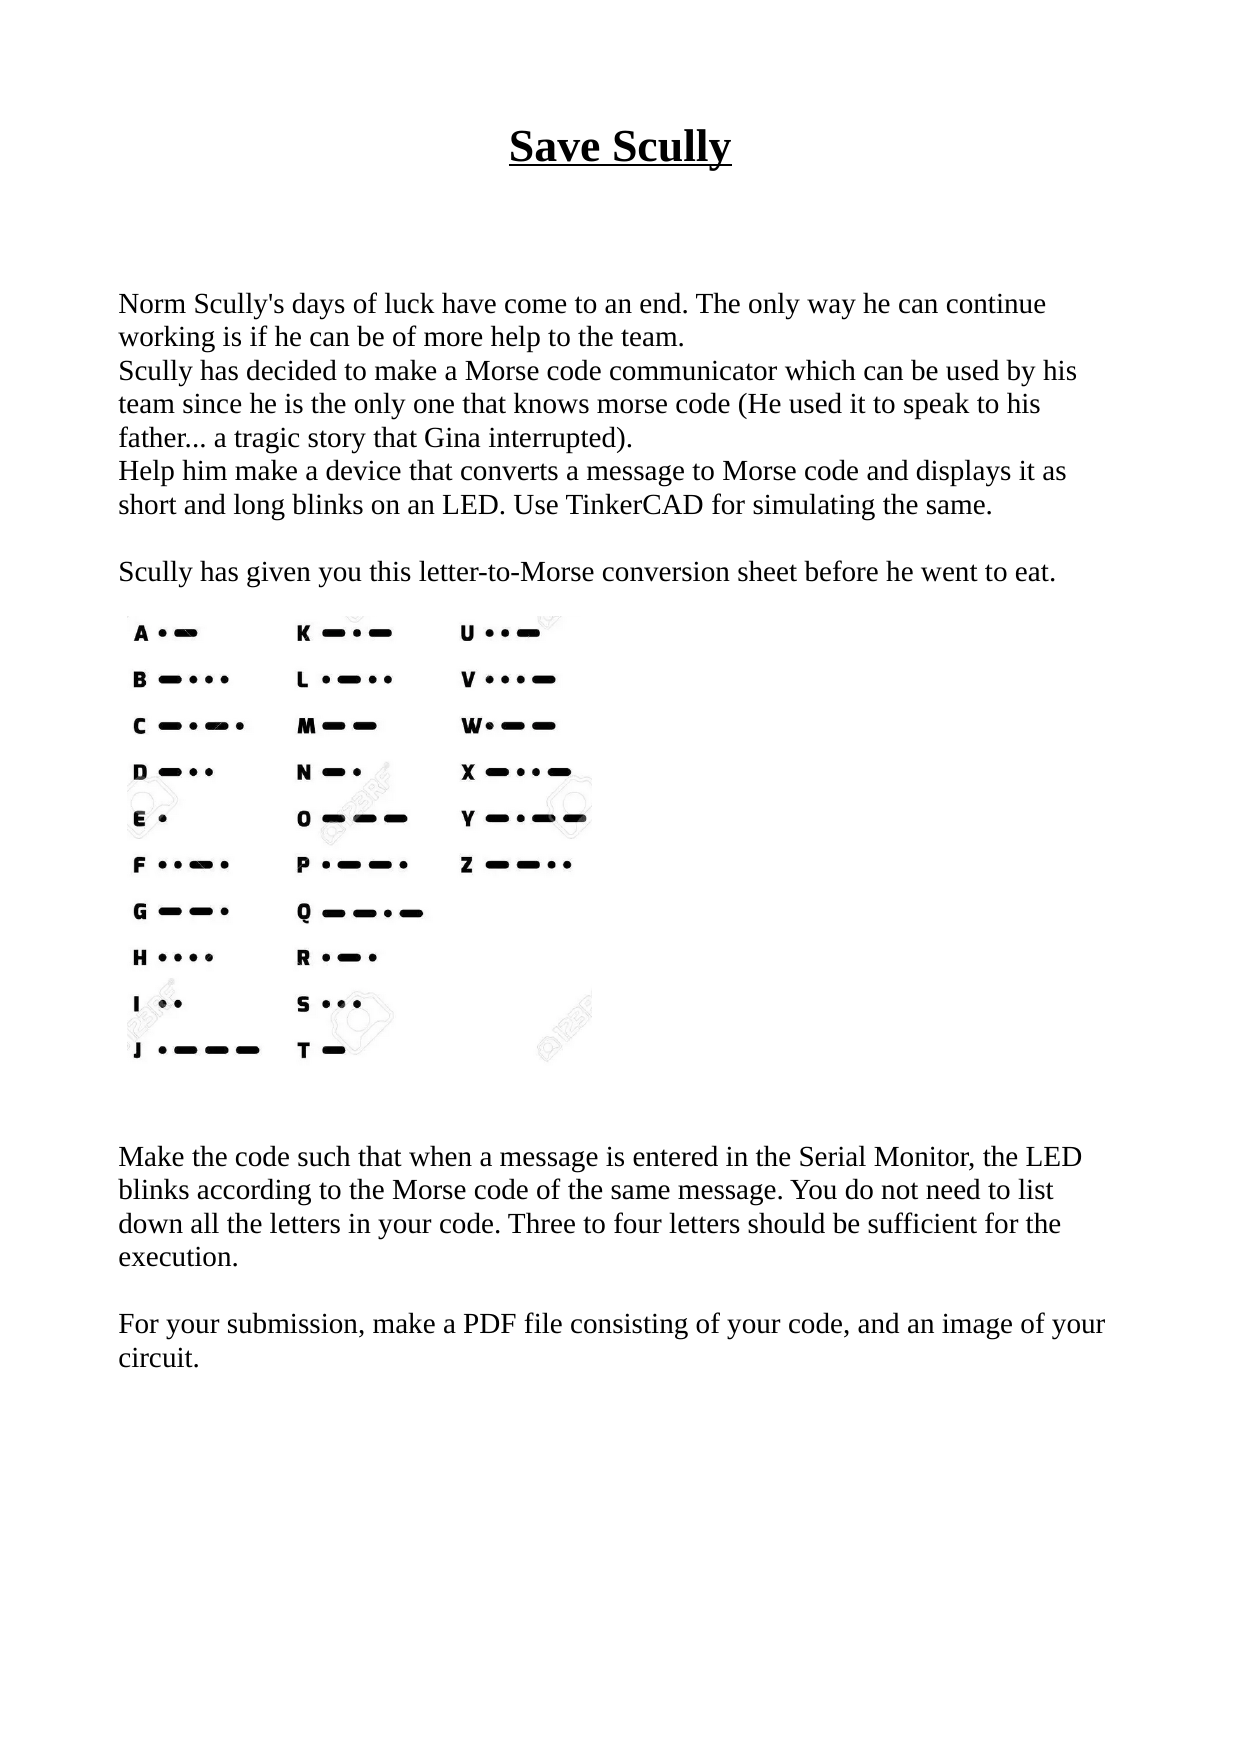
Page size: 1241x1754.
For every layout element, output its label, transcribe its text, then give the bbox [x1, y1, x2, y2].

text Save Scully [118, 118, 1122, 171]
text Make the code such that when a message is entered in the Serial Monitor, the LED blinks according to the Morse code of the same message. You do not need to list down all the letters in your code. Three to four letters should be sufficient for the execution. [118, 1139, 1122, 1273]
text Scully has decided to make a Morse code communicator which can be used by his team since he is the only one that knows morse code (He used it to speak to his father... a tragic story that Gina interrupted). [118, 353, 1122, 453]
text Norm Scully's days of luck have come to an end. The only way he can continue working is if he can be of more help to the team. [118, 286, 1122, 353]
text For your submission, make a PDF file consisting of your code, and an image of your circuit. [118, 1306, 1122, 1373]
picture [127, 616, 592, 1066]
text Scully has given you this letter-to-Morse conversion sheet before he went to eat. [118, 554, 1122, 588]
text Help him make a device that converts a message to Morse code and displays it as short and long blinks on an LED. Use TinkerCAD for simulating the same. [118, 453, 1122, 521]
